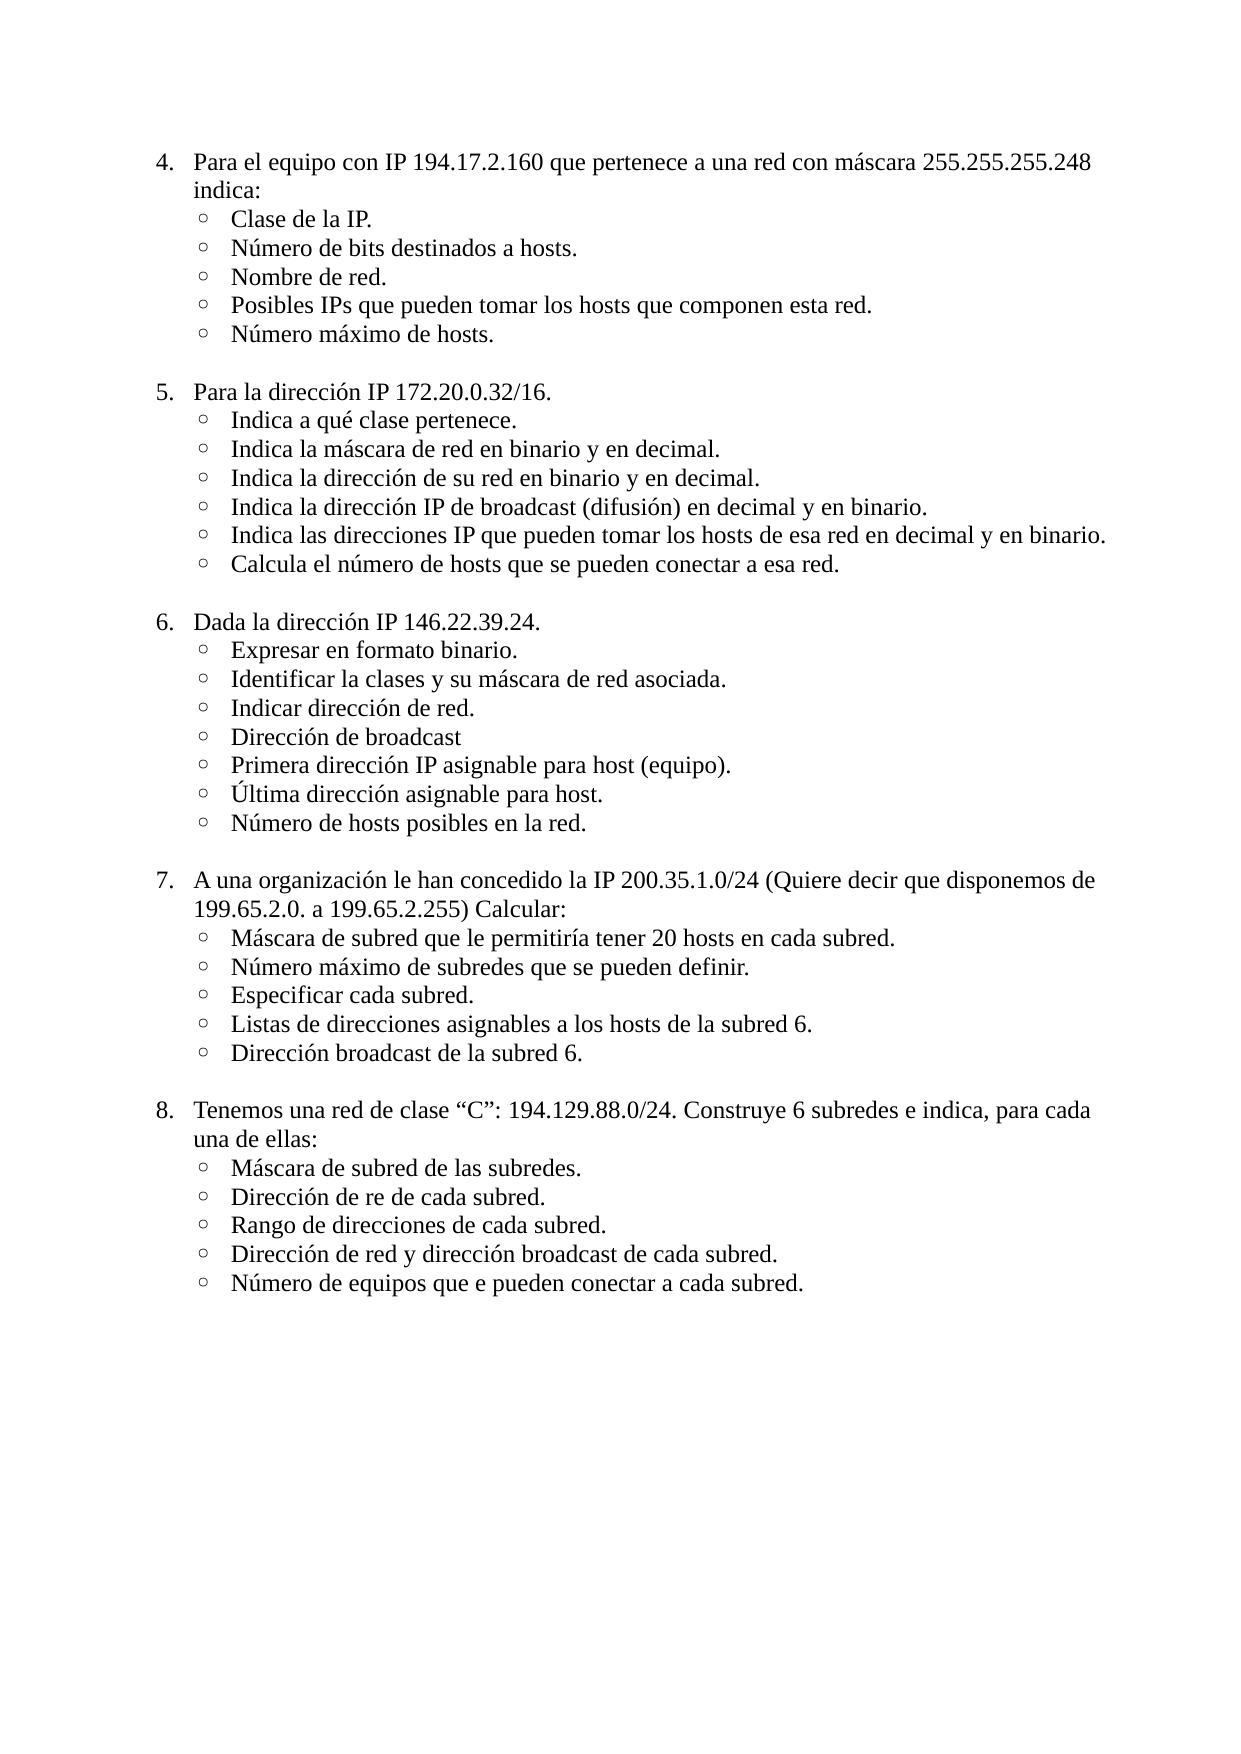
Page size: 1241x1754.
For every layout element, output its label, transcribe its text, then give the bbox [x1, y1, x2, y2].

list Rango de direcciones de cada subred. [193, 1211, 1122, 1239]
list Número de hosts posibles en la red. [193, 808, 1122, 837]
list Dirección de red y dirección broadcast de cada subred. [193, 1239, 1122, 1268]
list Número máximo de subredes que se pueden definir. [193, 952, 1122, 981]
list Para la dirección IP 172.20.0.32/16. [156, 377, 1122, 406]
list Tenemos una red de clase “C”: 194.129.88.0/24. Construye 6 subredes e indica, para cada una de ellas: [156, 1096, 1122, 1153]
list Nombre de red. [193, 262, 1122, 291]
list Máscara de subred de las subredes. [193, 1153, 1122, 1182]
list Dada la dirección IP 146.22.39.24. [156, 607, 1122, 636]
list Clase de la IP. [193, 204, 1122, 233]
list Última dirección asignable para host. [193, 779, 1122, 808]
list Posibles IPs que pueden tomar los hosts que componen esta red. [193, 291, 1122, 319]
list Número de bits destinados a hosts. [193, 233, 1122, 262]
list A una organización le han concedido la IP 200.35.1.0/24 (Quiere decir que disponemos de 199.65.2.0. a 199.65.2.255) Calcular: [156, 866, 1122, 923]
list Número máximo de hosts. [193, 319, 1122, 348]
list Dirección broadcast de la subred 6. [193, 1038, 1122, 1067]
list Listas de direcciones asignables a los hosts de la subred 6. [193, 1009, 1122, 1038]
list Indica la dirección IP de broadcast (difusión) en decimal y en binario. [193, 492, 1122, 521]
list Identificar la clases y su máscara de red asociada. [193, 664, 1122, 693]
list Indica la máscara de red en binario y en decimal. [193, 434, 1122, 463]
list Calcula el número de hosts que se pueden conectar a esa red. [193, 549, 1122, 578]
list Número de equipos que e pueden conectar a cada subred. [193, 1268, 1122, 1297]
list Primera dirección IP asignable para host (equipo). [193, 751, 1122, 779]
list Indicar dirección de red. [193, 693, 1122, 722]
list Dirección de broadcast [193, 722, 1122, 751]
list Indica las direcciones IP que pueden tomar los hosts de esa red en decimal y en binario. [193, 521, 1122, 549]
list Indica a qué clase pertenece. [193, 406, 1122, 434]
list Indica la dirección de su red en binario y en decimal. [193, 463, 1122, 492]
list Especificar cada subred. [193, 981, 1122, 1009]
list Dirección de re de cada subred. [193, 1182, 1122, 1211]
list Expresar en formato binario. [193, 636, 1122, 664]
list Máscara de subred que le permitiría tener 20 hosts en cada subred. [193, 923, 1122, 952]
list Para el equipo con IP 194.17.2.160 que pertenece a una red con máscara 255.255.255.248 indica: [156, 147, 1122, 204]
